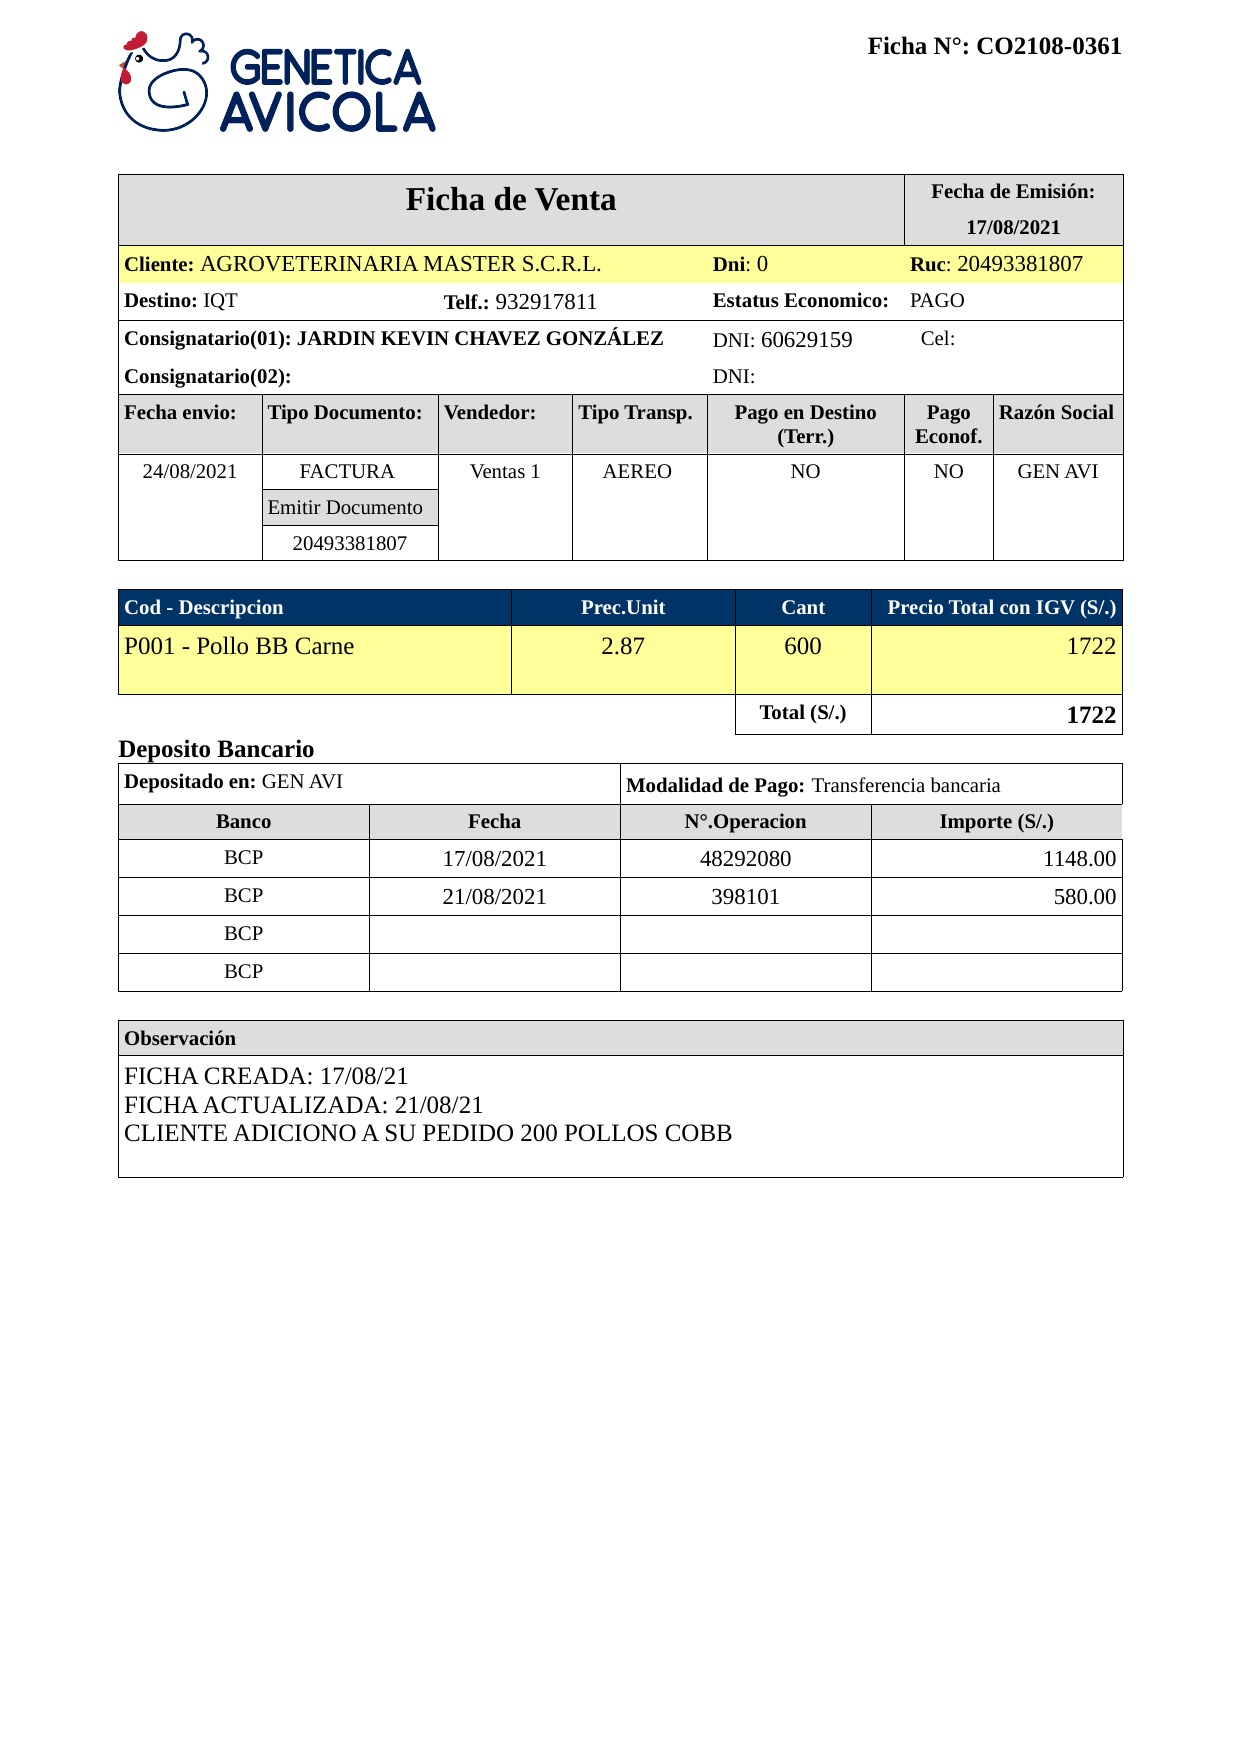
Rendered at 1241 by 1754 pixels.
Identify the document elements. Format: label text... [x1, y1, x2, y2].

table_cell Fecha envio: [119, 395, 262, 453]
table_header Precio Total con IGV (S/.) [872, 590, 1122, 625]
table_cell Consignatario(02): [119, 358, 707, 394]
table_cell 24/08/2021 [119, 455, 262, 560]
table_cell Tipo Documento: [263, 395, 438, 453]
picture [118, 31, 436, 132]
table_cell P001 - Pollo BB Carne [119, 626, 511, 694]
table_cell BCP [119, 878, 369, 915]
text Deposito Bancario [118, 734, 1122, 763]
table_cell Pago en Destino (Terr.) [708, 395, 904, 453]
table_cell [370, 916, 620, 953]
table_cell Total (S/.) [736, 695, 871, 734]
table_cell [872, 954, 1122, 991]
table_cell FACTURA [263, 455, 438, 489]
table_header Prec.Unit [512, 590, 735, 625]
table_header Depositado en: GEN AVI [119, 764, 620, 803]
table_cell Ventas 1 [439, 455, 572, 560]
table_cell Emitir Documento [263, 490, 438, 525]
table_header Cod - Descripcion [119, 590, 511, 625]
table_cell DNI: [707, 358, 1123, 394]
table_cell GEN AVI [994, 455, 1123, 560]
table_cell Destino: IQT [119, 283, 438, 320]
table_cell Estatus Economico: [707, 283, 904, 320]
table_cell Cel: [915, 321, 1123, 358]
table_cell 21/08/2021 [370, 878, 620, 915]
table_cell BCP [119, 916, 369, 953]
table_cell AEREO [573, 455, 707, 560]
table_cell Cliente: AGROVETERINARIA MASTER S.C.R.L. [119, 246, 707, 283]
table_cell [621, 954, 871, 991]
table_cell Dni: 0 [707, 246, 904, 283]
table_cell Vendedor: [439, 395, 572, 453]
table_cell Importe (S/.) [872, 805, 1122, 839]
table_cell [511, 695, 735, 734]
table_cell 17/08/2021 [905, 209, 1123, 245]
table_cell Pago Econof. [905, 395, 993, 453]
table_cell 20493381807 [263, 526, 438, 560]
table_cell Banco [119, 805, 369, 839]
table_cell N°.Operacion [621, 805, 871, 839]
table_cell [370, 954, 620, 991]
table_cell PAGO [904, 283, 1123, 320]
table_cell 48292080 [621, 840, 871, 877]
table_cell [872, 916, 1122, 953]
table_cell [621, 916, 871, 953]
table_cell Consignatario(01): JARDIN KEVIN CHAVEZ GONZÁLEZ [119, 321, 707, 358]
table_cell Ruc: 20493381807 [904, 246, 1123, 283]
table_cell BCP [119, 840, 369, 877]
table_cell 1722 [872, 626, 1122, 694]
table_cell DNI: 60629159 [707, 321, 915, 358]
table_header Modalidad de Pago: Transferencia bancaria [621, 764, 1122, 803]
table_cell Tipo Transp. [573, 395, 707, 453]
table_cell Fecha [370, 805, 620, 839]
table_cell 2.87 [512, 626, 735, 694]
table_cell 1722 [872, 695, 1122, 734]
table_cell NO [905, 455, 993, 560]
table_cell 600 [736, 626, 871, 694]
table_cell NO [708, 455, 904, 560]
table_header Observación [119, 1021, 1123, 1055]
table_cell 1148.00 [872, 840, 1122, 877]
table_header Fecha de Emisión: [905, 175, 1123, 209]
table_cell Telf.: 932917811 [438, 283, 707, 320]
table_header Ficha de Venta [119, 175, 904, 245]
table_cell BCP [119, 954, 369, 991]
table_cell [118, 695, 511, 734]
table_cell FICHA CREADA: 17/08/21 FICHA ACTUALIZADA: 21/08/21 CLIENTE ADICIONO A SU PEDIDO 200 POLLOS COBB [119, 1056, 1123, 1177]
table_cell 17/08/2021 [370, 840, 620, 877]
table_header Cant [736, 590, 871, 625]
table_cell 398101 [621, 878, 871, 915]
table_cell 580.00 [872, 878, 1122, 915]
table_cell Razón Social [994, 395, 1123, 453]
